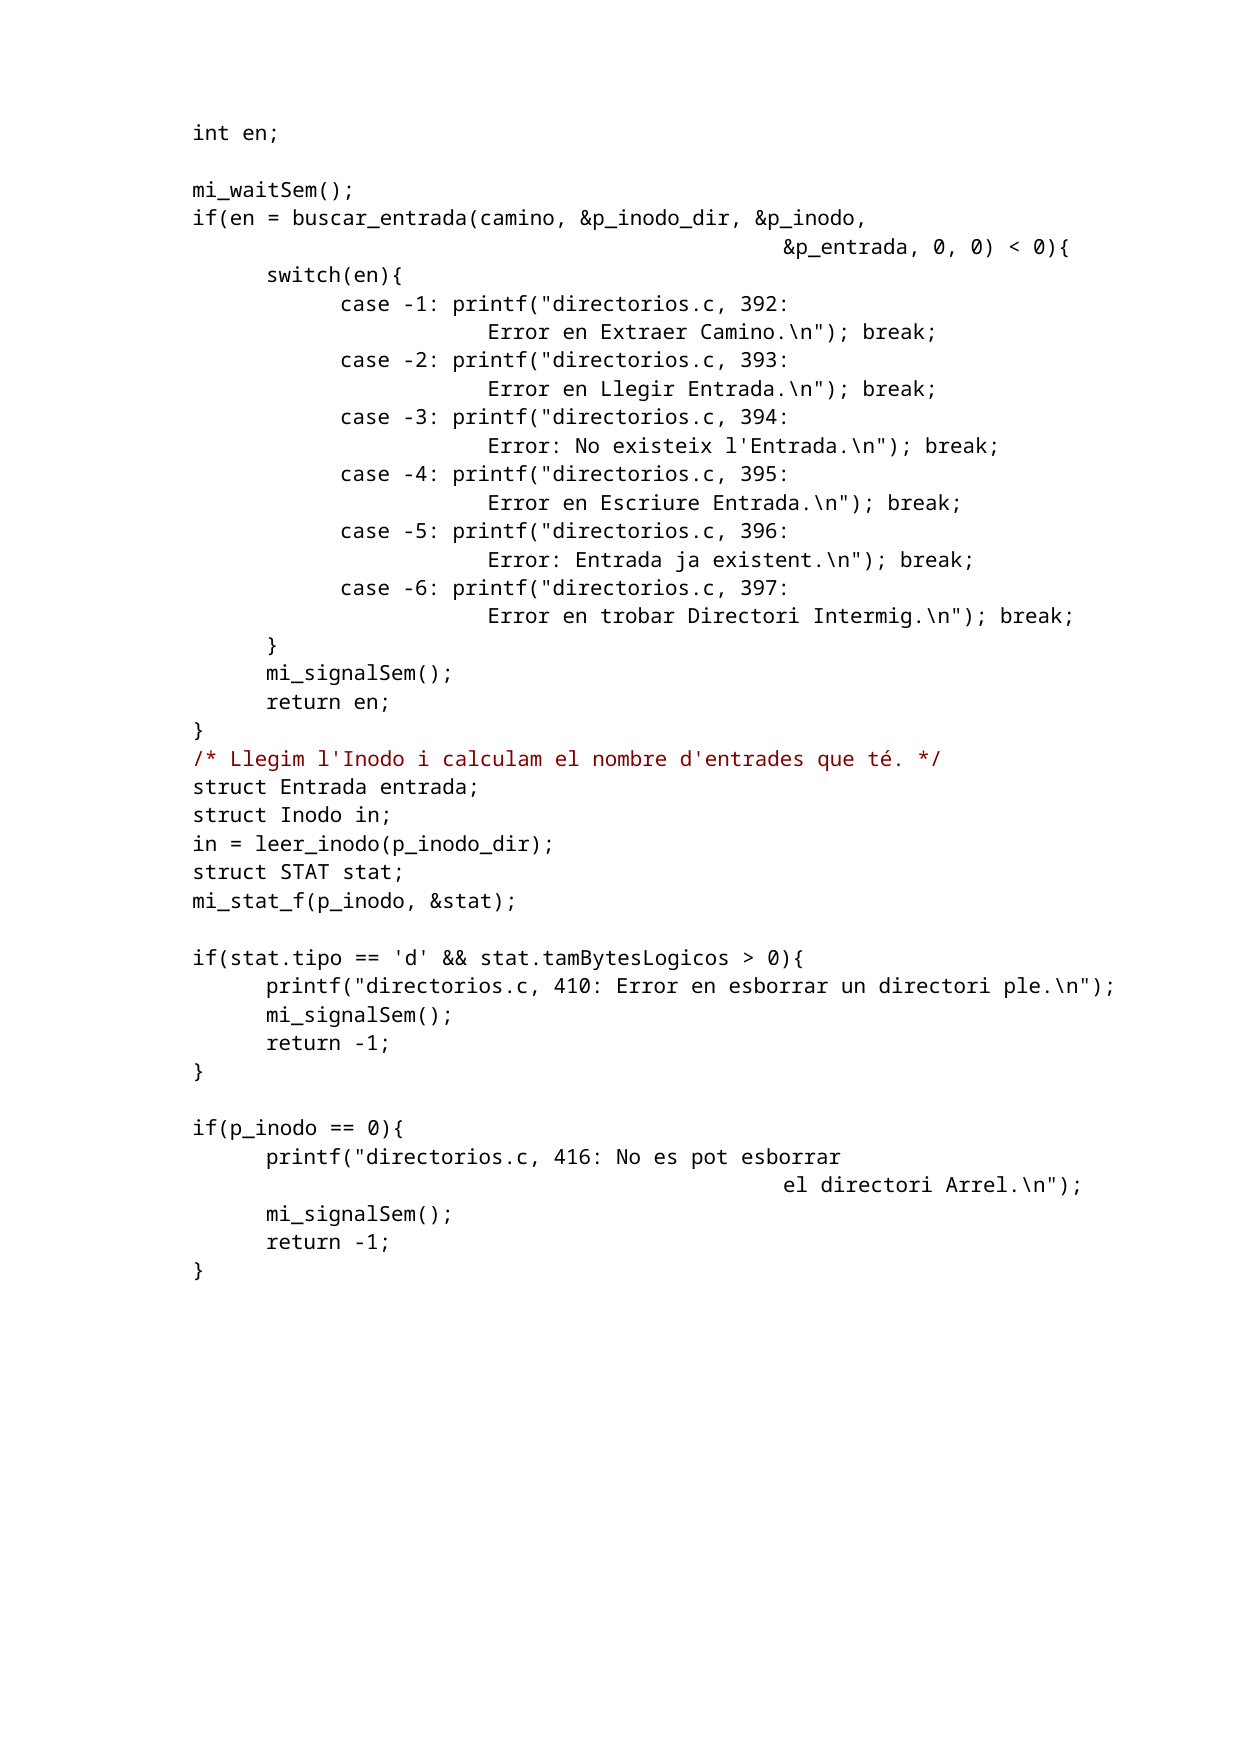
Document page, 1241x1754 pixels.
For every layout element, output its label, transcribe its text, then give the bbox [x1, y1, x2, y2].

text mi_waitSem(); [118, 175, 1122, 203]
text return -1; [118, 1227, 1122, 1256]
text Error en Llegir Entrada.\n"); break; [118, 374, 1122, 402]
text Error: Entrada ja existent.\n"); break; [118, 545, 1122, 573]
text switch(en){ [118, 260, 1122, 289]
text case -5: printf("directorios.c, 396: [118, 516, 1122, 545]
text if(en = buscar_entrada(camino, &p_inodo_dir, &p_inodo, [118, 203, 1122, 232]
text Error: No existeix l'Entrada.\n"); break; [118, 431, 1122, 459]
text case -2: printf("directorios.c, 393: [118, 346, 1122, 374]
text printf("directorios.c, 416: No es pot esborrar [118, 1142, 1122, 1170]
text } [118, 1057, 1122, 1085]
text el directori Arrel.\n"); [118, 1170, 1122, 1199]
text Error en Extraer Camino.\n"); break; [118, 317, 1122, 346]
text int en; [118, 118, 1122, 147]
text &p_entrada, 0, 0) < 0){ [118, 232, 1122, 260]
text /* Llegim l'Inodo i calculam el nombre d'entrades que té. */ [118, 744, 1122, 772]
text case -3: printf("directorios.c, 394: [118, 402, 1122, 431]
text if(stat.tipo == 'd' && stat.tamBytesLogicos > 0){ [118, 943, 1122, 971]
text if(p_inodo == 0){ [118, 1113, 1122, 1142]
text case -4: printf("directorios.c, 395: [118, 459, 1122, 488]
text Error en trobar Directori Intermig.\n"); break; [118, 602, 1122, 630]
text mi_signalSem(); [118, 1199, 1122, 1227]
text struct Inodo in; [118, 801, 1122, 829]
text } [118, 1256, 1122, 1284]
text return -1; [118, 1028, 1122, 1057]
text printf("directorios.c, 410: Error en esborrar un directori ple.\n"); [118, 971, 1122, 1000]
text } [118, 630, 1122, 658]
text mi_signalSem(); [118, 658, 1122, 687]
text in = leer_inodo(p_inodo_dir); [118, 829, 1122, 857]
text case -1: printf("directorios.c, 392: [118, 289, 1122, 317]
text mi_signalSem(); [118, 1000, 1122, 1028]
text } [118, 715, 1122, 744]
text return en; [118, 687, 1122, 715]
text Error en Escriure Entrada.\n"); break; [118, 488, 1122, 516]
text case -6: printf("directorios.c, 397: [118, 573, 1122, 602]
text struct Entrada entrada; [118, 772, 1122, 801]
text mi_stat_f(p_inodo, &stat); [118, 886, 1122, 914]
text struct STAT stat; [118, 857, 1122, 886]
